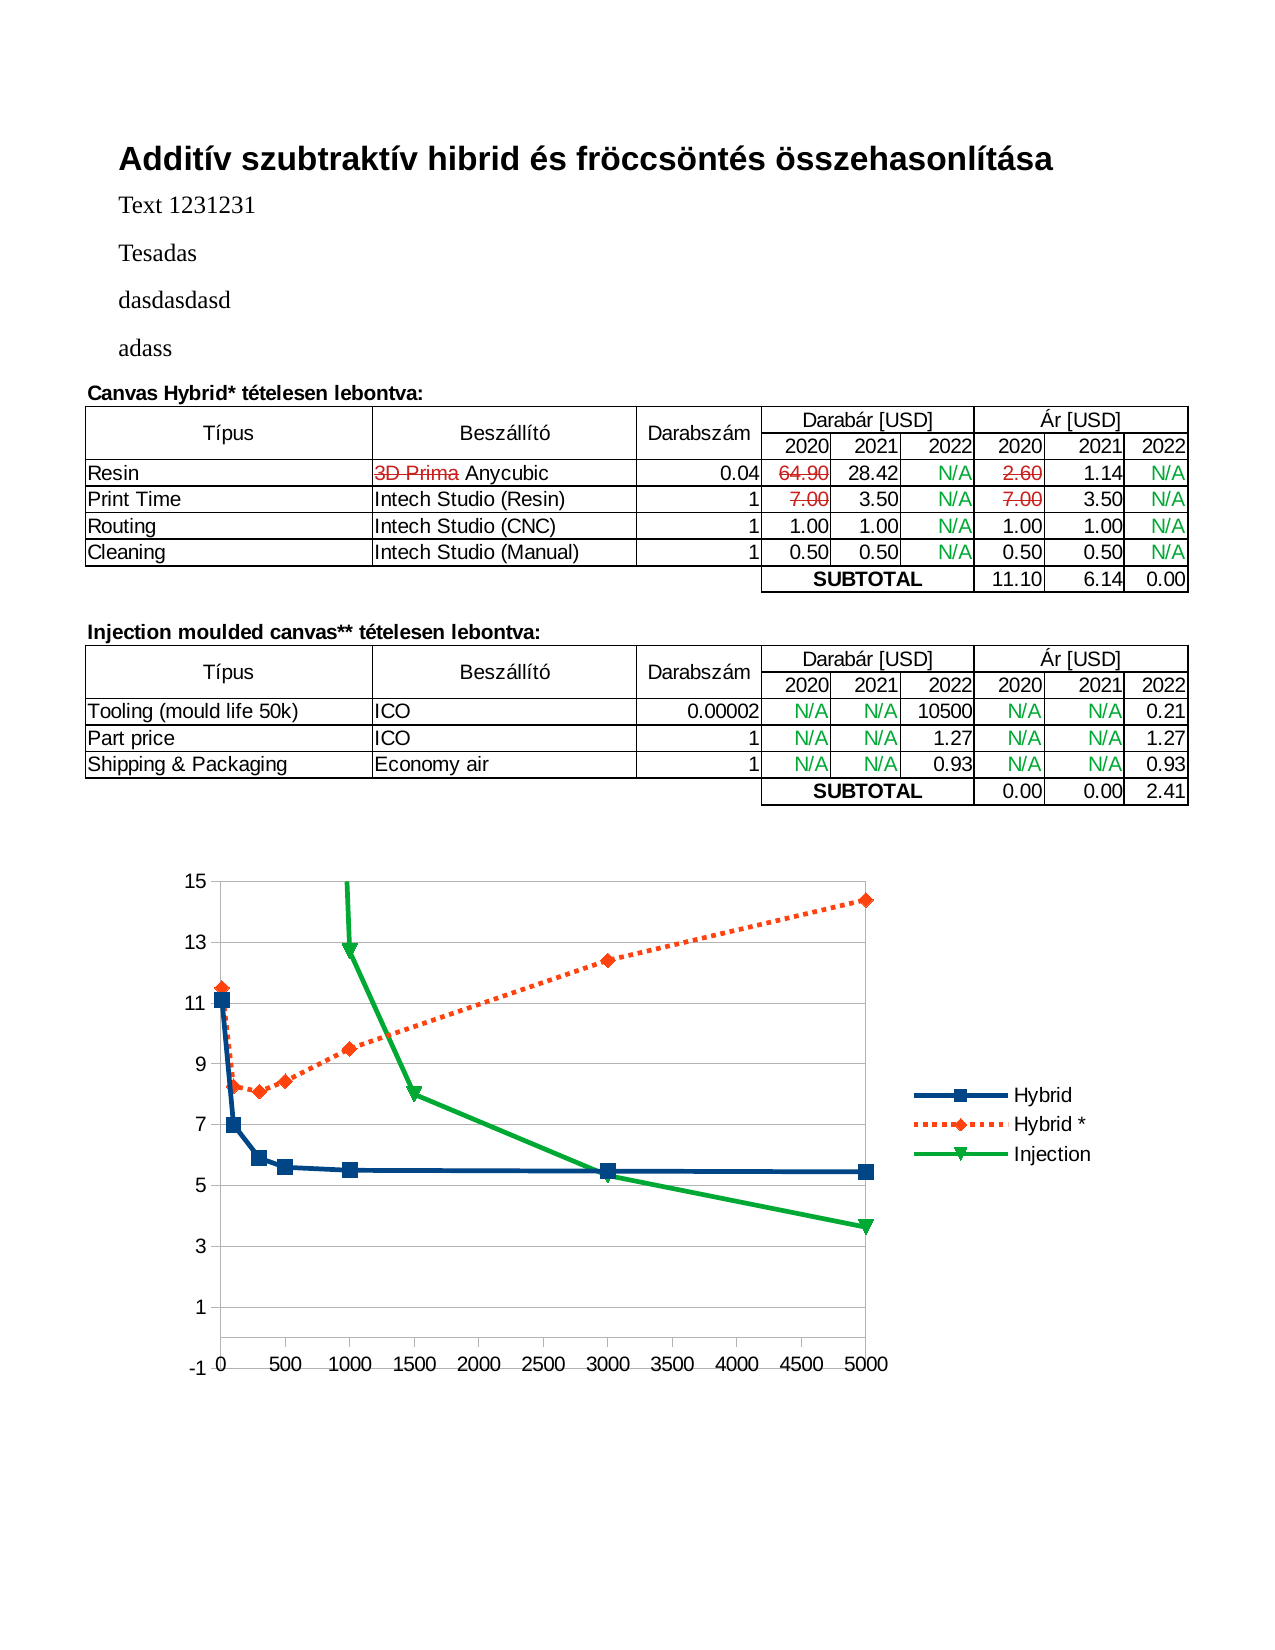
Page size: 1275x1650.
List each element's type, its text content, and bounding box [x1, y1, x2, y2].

text dasdasdasd [118, 285, 1157, 314]
text Text 1231231 [118, 190, 1157, 219]
text adass [118, 333, 1157, 362]
subtitle Additív szubtraktív hibrid és fröccsöntés összehasonlítása [118, 139, 1157, 178]
text Tesadas [118, 238, 1157, 266]
